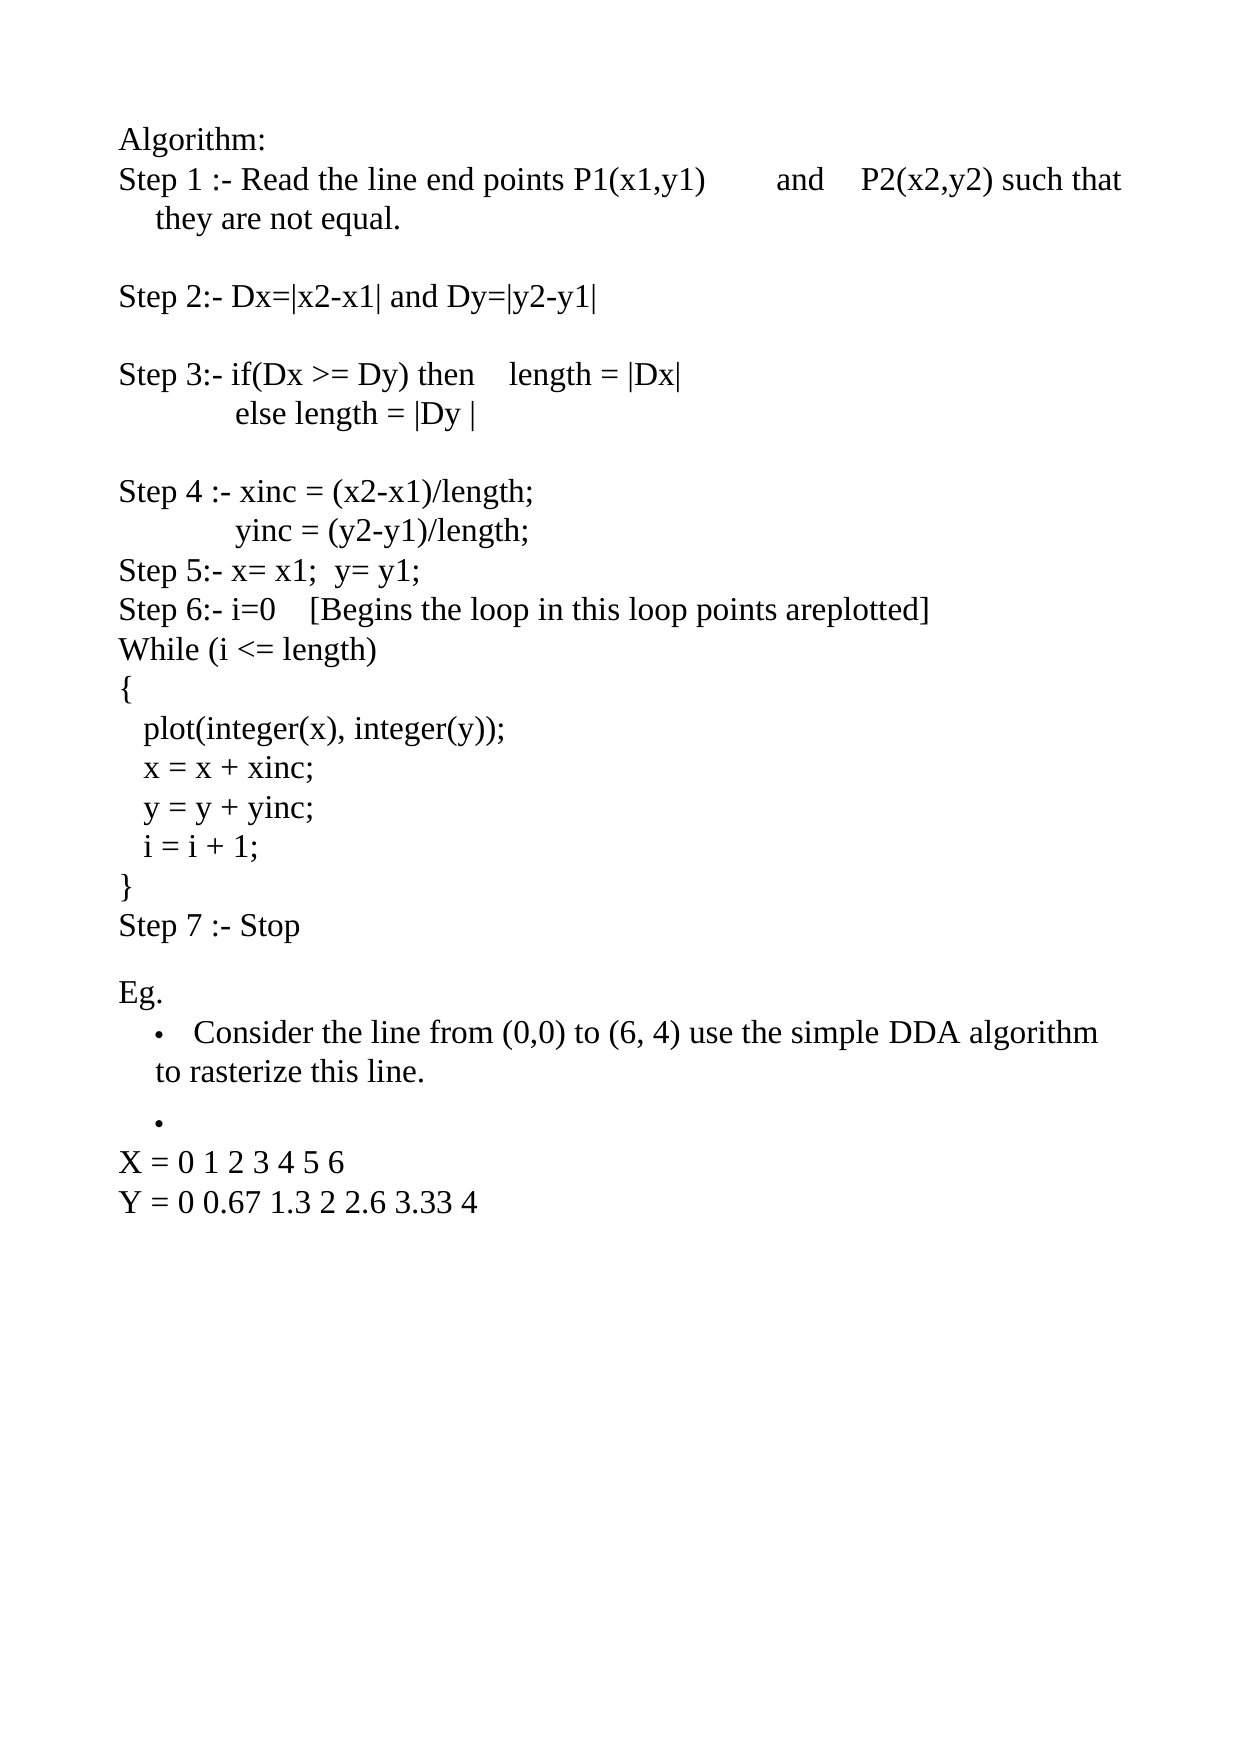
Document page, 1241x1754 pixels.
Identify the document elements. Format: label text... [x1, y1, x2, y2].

text Step 5:- x= x1; y= y1;​ [118, 549, 1122, 588]
text ​ [118, 432, 1122, 470]
text y = y + yinc;​ [118, 786, 1122, 825]
text else length = |Dy |​ [118, 392, 1122, 432]
text Step 2:- Dx=|x2-x1| and Dy=|y2-y1|​ [118, 275, 1122, 314]
text x = x + xinc;​ [118, 746, 1122, 786]
list ​ [155, 1090, 1122, 1141]
text Algorithm: [118, 118, 1122, 158]
text plot(integer(x), integer(y));​ [118, 707, 1122, 746]
text }​ [118, 865, 1122, 904]
text ​ [118, 237, 1122, 275]
text Step 4 :- xinc = (x2-x1)/length;​ [118, 470, 1122, 509]
text Step 7 :- Stop [118, 904, 1122, 944]
text Step 1 :- Read the line end points P1(x1,y1) and P2(x2,y2) such that they are not equal.​ [118, 158, 1122, 237]
text i = i + 1;​ [118, 825, 1122, 865]
text Step 3:- if(Dx >= Dy) then length = |Dx|​ [118, 353, 1122, 392]
text Y = 0 0.67 1.3 2 2.6 3.33 4​ [118, 1181, 1122, 1220]
text X = 0 1 2 3 4 5 6​ [118, 1141, 1122, 1181]
text Eg. [118, 972, 1122, 1011]
text yinc = (y2-y1)/length;​ [118, 509, 1122, 549]
text { ​ [118, 667, 1122, 707]
text While (i <= length)​ [118, 628, 1122, 667]
text Step 6:- i=0 [Begins the loop in this loop points areplotted]​ [118, 588, 1122, 628]
list Consider the line from (0,0) to (6, 4) use the simple DDA algorithm to rasterize this line. ​ [155, 1011, 1122, 1090]
text ​ [118, 314, 1122, 353]
